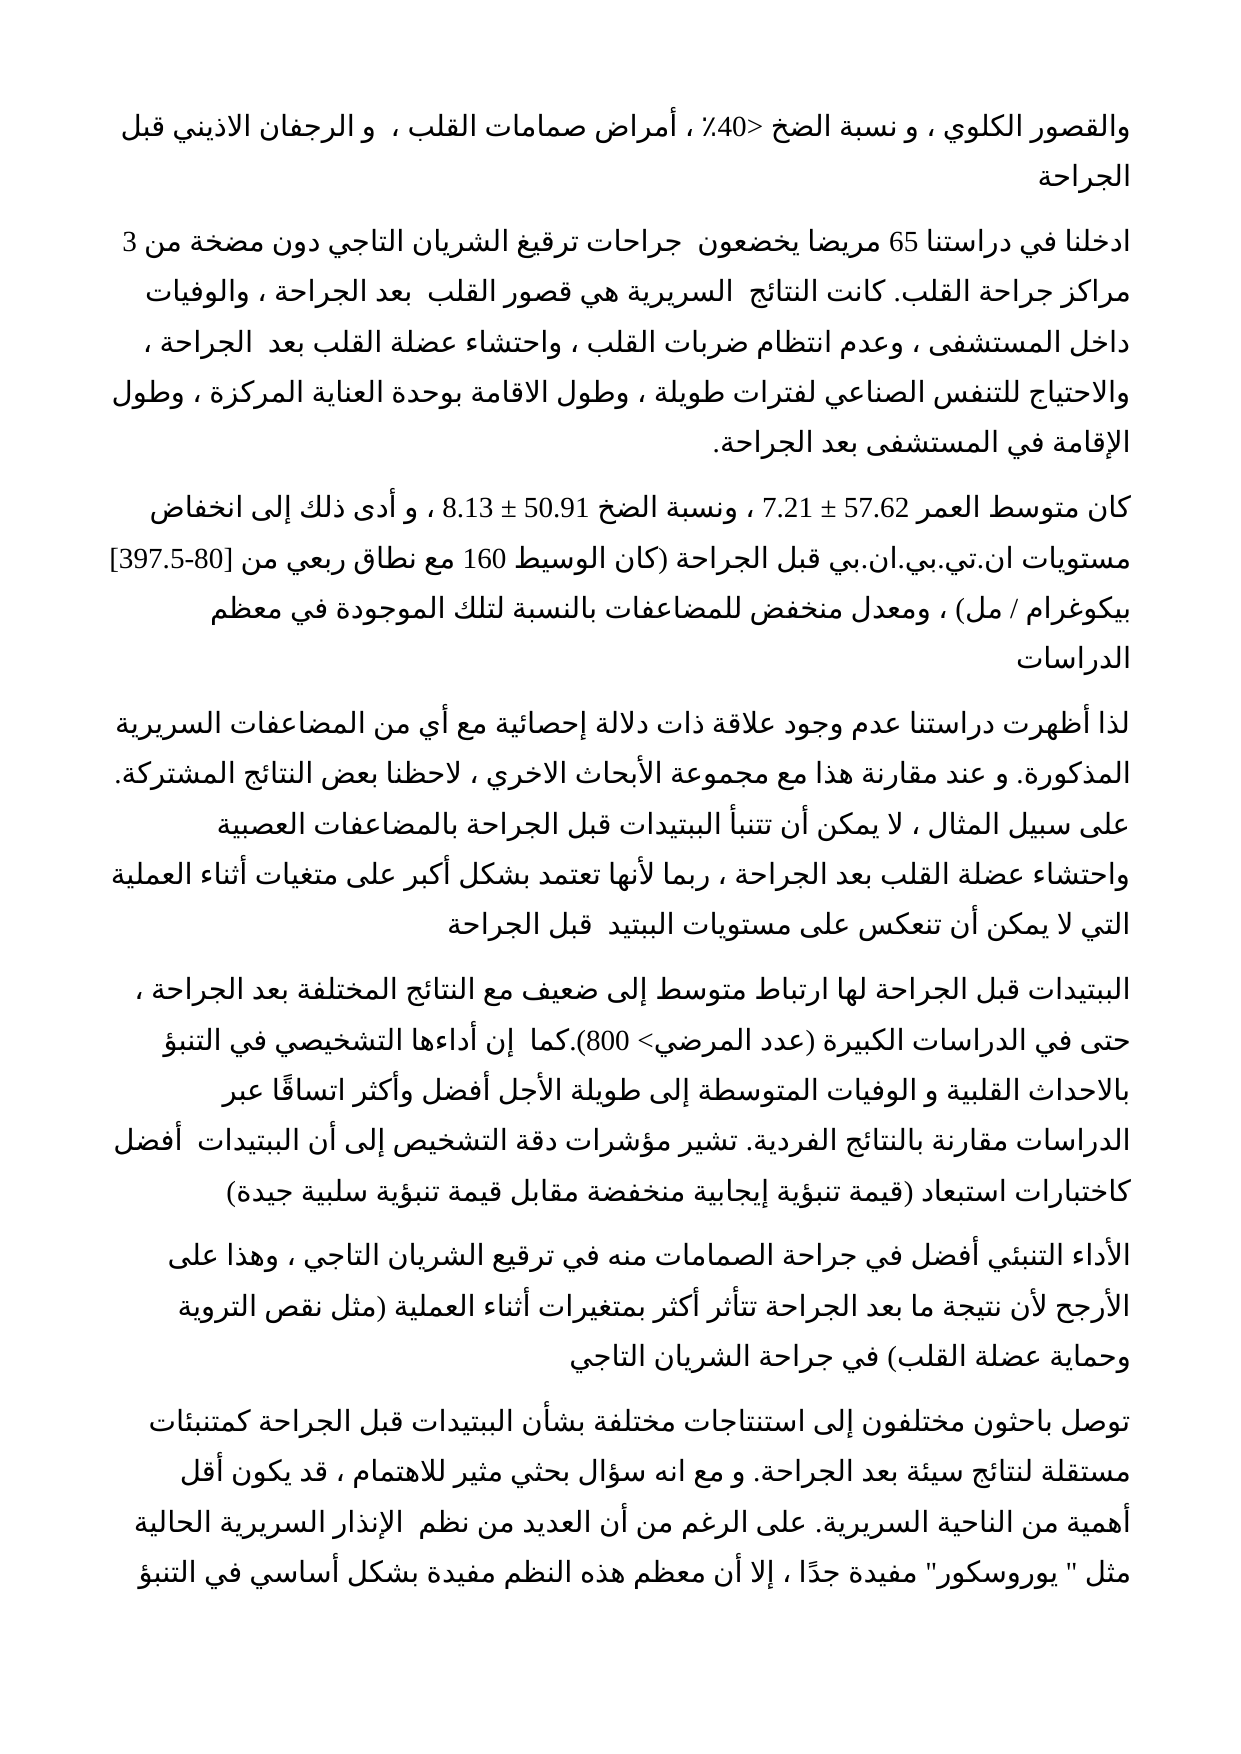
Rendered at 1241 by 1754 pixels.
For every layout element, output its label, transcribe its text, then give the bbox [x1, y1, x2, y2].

text الببتيدات قبل الجراحة لها ارتباط متوسط ​​إلى ضعيف مع النتائج المختلفة بعد الجراحة ، حتى في الدراسات الكبيرة (عدد المرضي> 800).كما إن أداءها التشخيصي في التنبؤ بالاحداث القلبية و الوفيات المتوسطة إلى طويلة الأجل أفضل وأكثر اتساقًا عبر الدراسات مقارنة بالنتائج الفردية. تشير مؤشرات دقة التشخيص إلى أن الببتيدات أفضل كاختبارات استبعاد (قيمة تنبؤية إيجابية منخفضة مقابل قيمة تنبؤية سلبية جيدة) [109, 972, 1131, 1207]
text توصل باحثون مختلفون إلى استنتاجات مختلفة بشأن الببتيدات قبل الجراحة كمتنبئات مستقلة لنتائج سيئة بعد الجراحة. و مع انه سؤال بحثي مثير للاهتمام ، قد يكون أقل أهمية من الناحية السريرية. على الرغم من أن العديد من نظم الإنذار السريرية الحالية مثل " يوروسكور" مفيدة جدًا ، إلا أن معظم هذه النظم مفيدة بشكل أساسي في التنبؤ بالوفيات. كانت القيمة التنبؤية للببتيدات ان.تي.بي.ان.بي و بي.ان.بي على طول فترةالبقاء بوحدة العناية المركزة و الحاجة للدعم الدوائ العضلة القلب بعد الجراحة أكثر اتساقًا في المراكز التي تتبنى بروتوكولات "المسار السريع". سيكون نظام للتنبؤ بمدة البقاء بعد جراحة القلب لا يقدر بثمن. و اختبار بسيط ورخيص نسبيًا وقابل للتكرار ( مثل قياس الببتيد المدر للصوديوم) سيكون, في تصورنا, جزءًا من ذاك النظام. [109, 1404, 1131, 1588]
text و لتقليل التأثير من العوامل الأخرى التي قد تسهم في نتائج سيئة بعد الجراحة ، قررنا ان نستبعد من الدراسة المرضى في أقصى العمر ، والمرضى الذين يعانون من السمنة المرضية ، ومرض الانسداد الرئوي المزمن الشديد ، واضطرابات الغدة الدرقية ، والقصور الكلوي ، و نسبة الضخ <40٪ ، أمراض صمامات القلب ، و الرجفان الاذيني قبل الجراحة [109, 109, 1131, 193]
text لذا أظهرت دراستنا عدم وجود علاقة ذات دلالة إحصائية مع أي من المضاعفات السريرية المذكورة. و عند مقارنة هذا مع مجموعة الأبحاث الاخري ، لاحظنا بعض النتائج المشتركة. على سبيل المثال ، لا يمكن أن تتنبأ الببتيدات قبل الجراحة بالمضاعفات العصبية واحتشاء عضلة القلب بعد الجراحة ، ربما لأنها تعتمد بشكل أكبر على متغيات أثناء العملية التي لا يمكن أن تنعكس على مستويات الببتيد قبل الجراحة [109, 706, 1131, 941]
text الأداء التنبئي أفضل في جراحة الصمامات منه في ترقيع الشريان التاجي ، وهذا على الأرجح لأن نتيجة ما بعد الجراحة تتأثر أكثر بمتغيرات أثناء العملية (مثل نقص التروية وحماية عضلة القلب) في جراحة الشريان التاجي [109, 1238, 1131, 1373]
text ادخلنا في دراستنا 65 مريضا يخضعون جراحات ترقيغ الشريان التاجي دون مضخة من 3 مراكز جراحة القلب. كانت النتائج السريرية هي قصور القلب بعد الجراحة ، والوفيات داخل المستشفى ، وعدم انتظام ضربات القلب ، واحتشاء عضلة القلب بعد الجراحة ، والاحتياج للتنفس الصناعي لفترات طويلة ، وطول الاقامة بوحدة العناية المركزة ، وطول الإقامة في المستشفى بعد الجراحة. [109, 224, 1131, 459]
text كان متوسط ​​العمر 57.62 ± 7.21 ، ونسبة الضخ 50.91 ± 8.13 ، و أدى ذلك إلى انخفاض مستويات ان.تي.بي.ان.بي قبل الجراحة (كان الوسيط 160 مع نطاق ربعي من [80-397.5] بيكوغرام / مل) ، ومعدل منخفض للمضاعفات بالنسبة لتلك الموجودة في معظم الدراسات [109, 490, 1131, 675]
